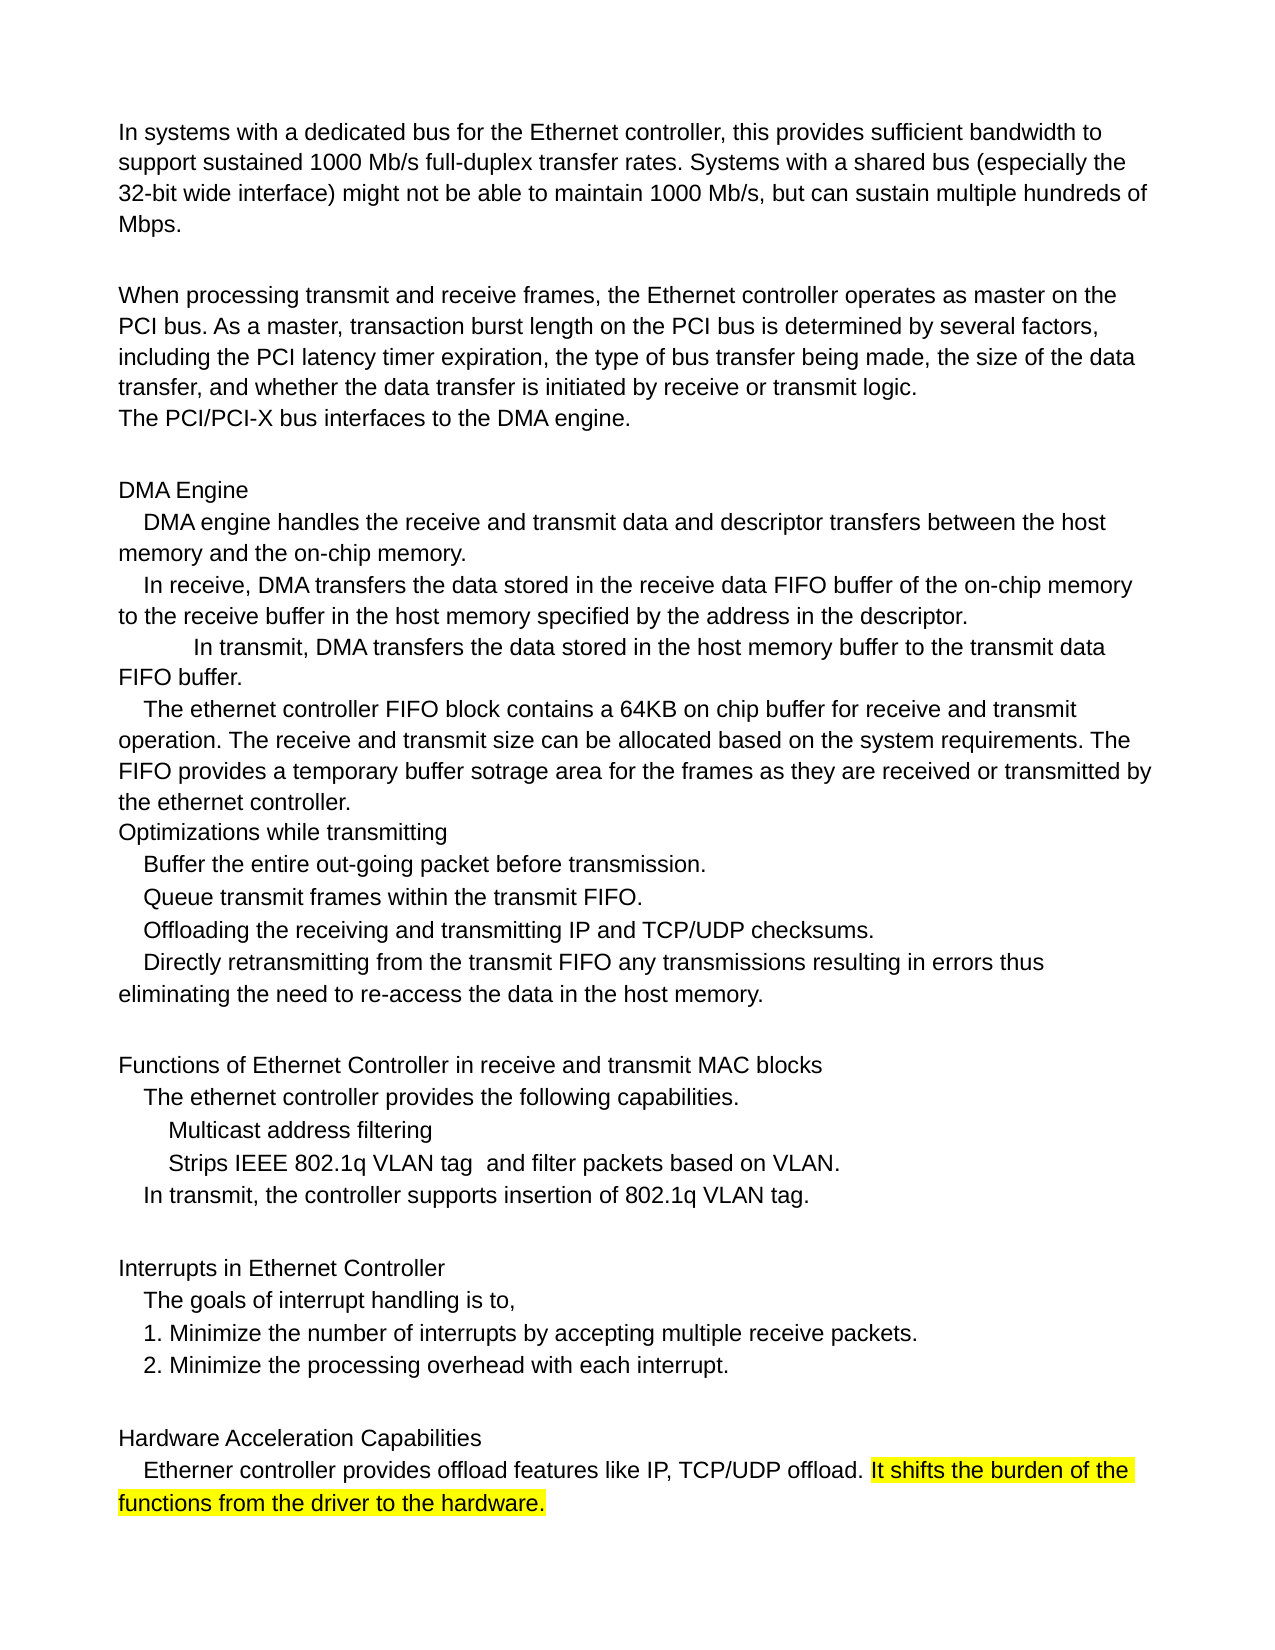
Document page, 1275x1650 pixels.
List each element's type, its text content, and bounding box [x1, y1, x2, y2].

text In systems with a dedicated bus for the Ethernet controller, this provides sufficient bandwidth to [118, 118, 1157, 145]
text Interrupts in Ethernet Controller [118, 1254, 1157, 1281]
text support sustained 1000 Mb/s full-duplex transfer rates. Systems with a shared bus (especially the 32-bit wide interface) might not be able to maintain 1000 Mb/s, but can sustain multiple hundreds of Mbps. [118, 149, 1157, 237]
text Queue transmit frames within the transmit FIFO. [118, 882, 1157, 911]
text In transmit, DMA transfers the data stored in the host memory buffer to the transmit data FIFO buffer. [118, 633, 1157, 691]
text Functions of Ethernet Controller in receive and transmit MAC blocks [118, 1052, 1157, 1079]
text Hardware Acceleration Capabilities [118, 1424, 1157, 1451]
text The goals of interrupt handling is to, [118, 1285, 1157, 1314]
text DMA engine handles the receive and transmit data and descriptor transfers between the host memory and the on-chip memory. [118, 507, 1157, 566]
text Buffer the entire out-going packet before transmission. [118, 849, 1157, 878]
text Optimizations while transmitting [118, 819, 1157, 846]
text Directly retransmitting from the transmit FIFO any transmissions resulting in errors thus eliminating the need to re-access the data in the host memory. [118, 947, 1157, 1007]
text The PCI/PCI-X bus interfaces to the DMA engine. [118, 404, 1157, 431]
text DMA Engine [118, 476, 1157, 503]
text Etherner controller provides offload features like IP, TCP/UDP offload. It shifts the burden of the functions from the driver to the hardware. [118, 1455, 1157, 1517]
text When processing transmit and receive frames, the Ethernet controller operates as master on the PCI bus. As a master, transaction burst length on the PCI bus is determined by several factors, including the PCI latency timer expiration, the type of bus transfer being made, the size of the data transfer, and whether the data transfer is initiated by receive or transmit logic. [118, 282, 1157, 401]
text In receive, DMA transfers the data stored in the receive data FIFO buffer of the on-chip memory to the receive buffer in the host memory specified by the address in the descriptor. [118, 570, 1157, 629]
text 1. Minimize the number of interrupts by accepting multiple receive packets. [118, 1318, 1157, 1347]
text The ethernet controller provides the following capabilities. [118, 1082, 1157, 1111]
text Offloading the receiving and transmitting IP and TCP/UDP checksums. [118, 915, 1157, 943]
text Strips IEEE 802.1q VLAN tag and filter packets based on VLAN. [118, 1148, 1157, 1177]
text 2. Minimize the processing overhead with each interrupt. [118, 1351, 1157, 1379]
text The ethernet controller FIFO block contains a 64KB on chip buffer for receive and transmit operation. The receive and transmit size can be allocated based on the system requirements. The FIFO provides a temporary buffer sotrage area for the frames as they are received or transmitted by the ethernet controller. [118, 694, 1157, 815]
text Multicast address filtering [118, 1115, 1157, 1144]
text In transmit, the controller supports insertion of 802.1q VLAN tag. [118, 1181, 1157, 1209]
